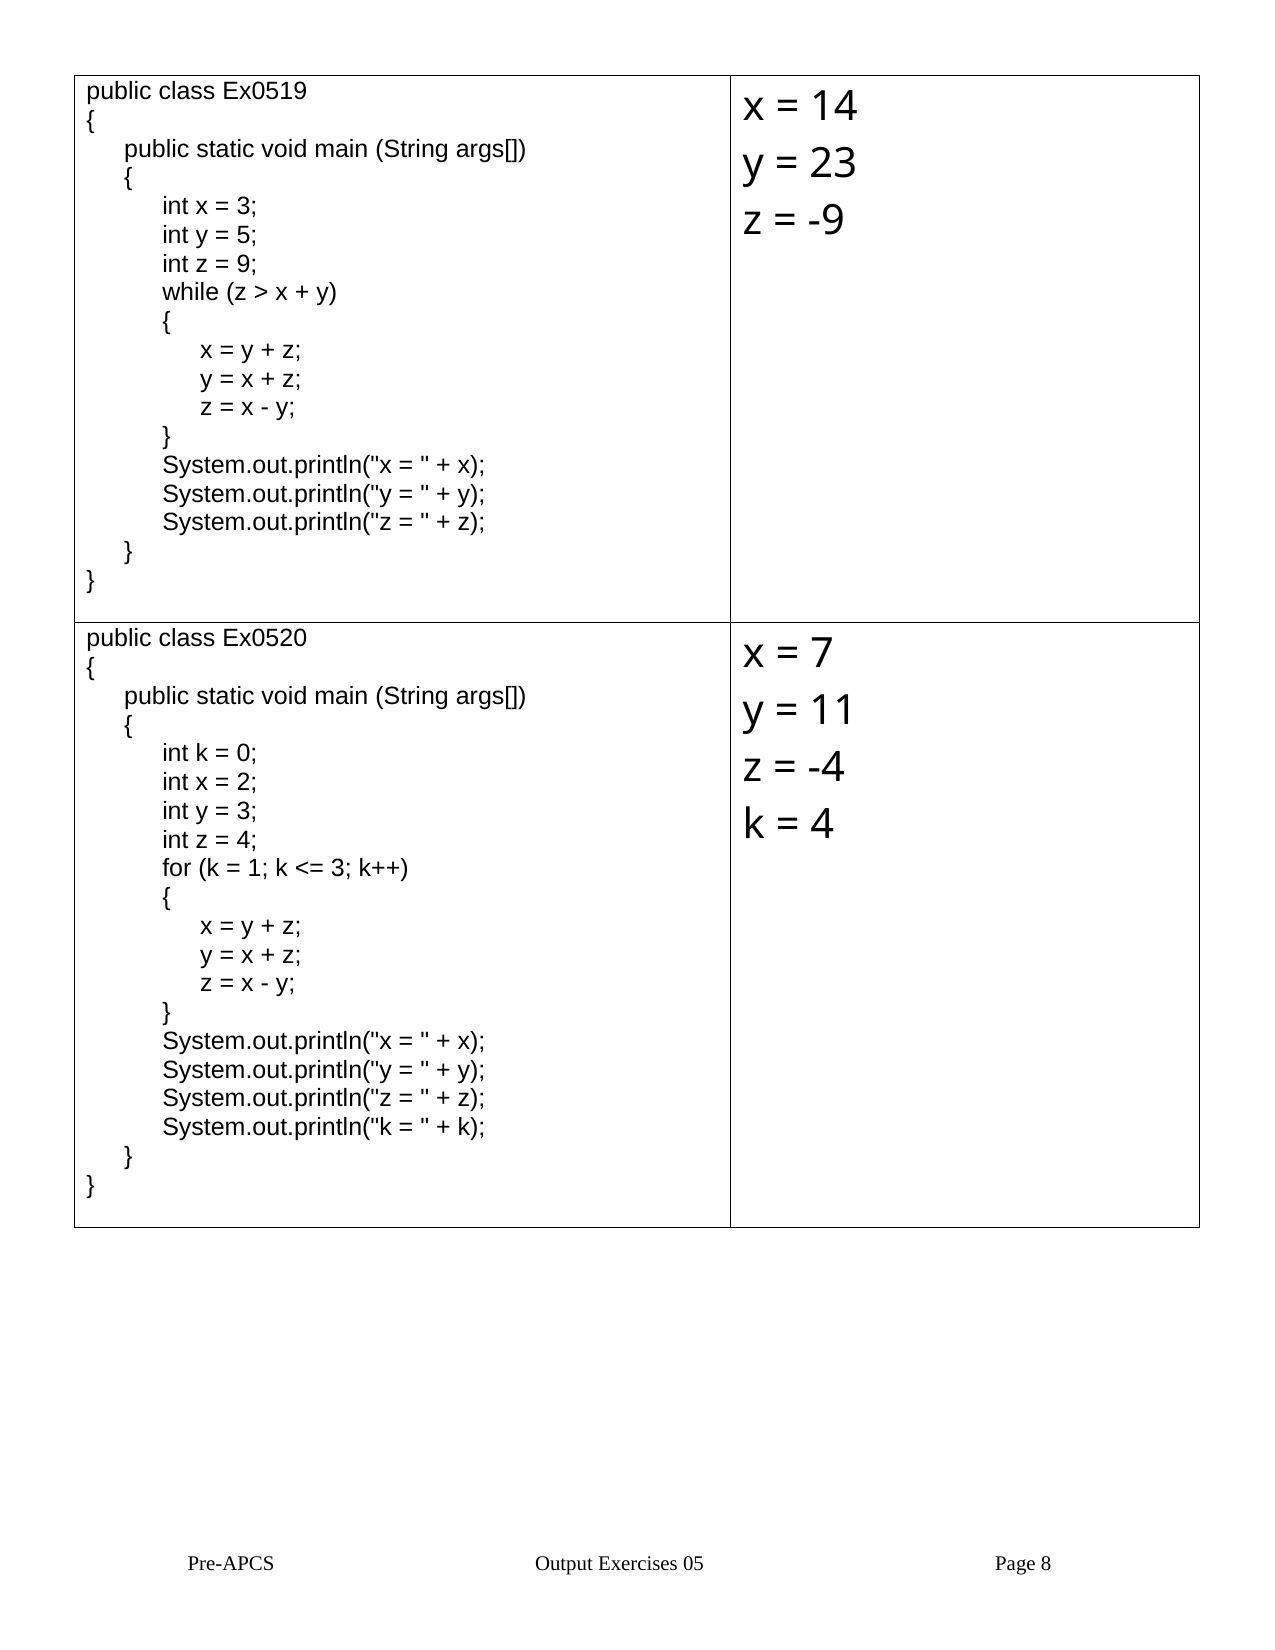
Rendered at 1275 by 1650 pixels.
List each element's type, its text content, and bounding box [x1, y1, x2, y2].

table_cell public class Ex0520 { public static void main (String args[]) { int k = 0; int x = 2; int y = 3; int z = 4; for (k = 1; k <= 3; k++) { x = y + z; y = x + z; z = x - y; } System.out.println("x = " + x); System.out.println("y = " + y); System.out.println("z = " + z); System.out.println("k = " + k); } } [75, 623, 730, 1227]
table_cell public class Ex0519 { public static void main (String args[]) { int x = 3; int y = 5; int z = 9; while (z > x + y) { x = y + z; y = x + z; z = x - y; } System.out.println("x = " + x); System.out.println("y = " + y); System.out.println("z = " + z); } } [75, 76, 730, 622]
table_cell x = 7 y = 11 z = -4 k = 4 [731, 623, 1199, 1227]
table_cell x = 14 y = 23 z = -9 [731, 76, 1199, 622]
